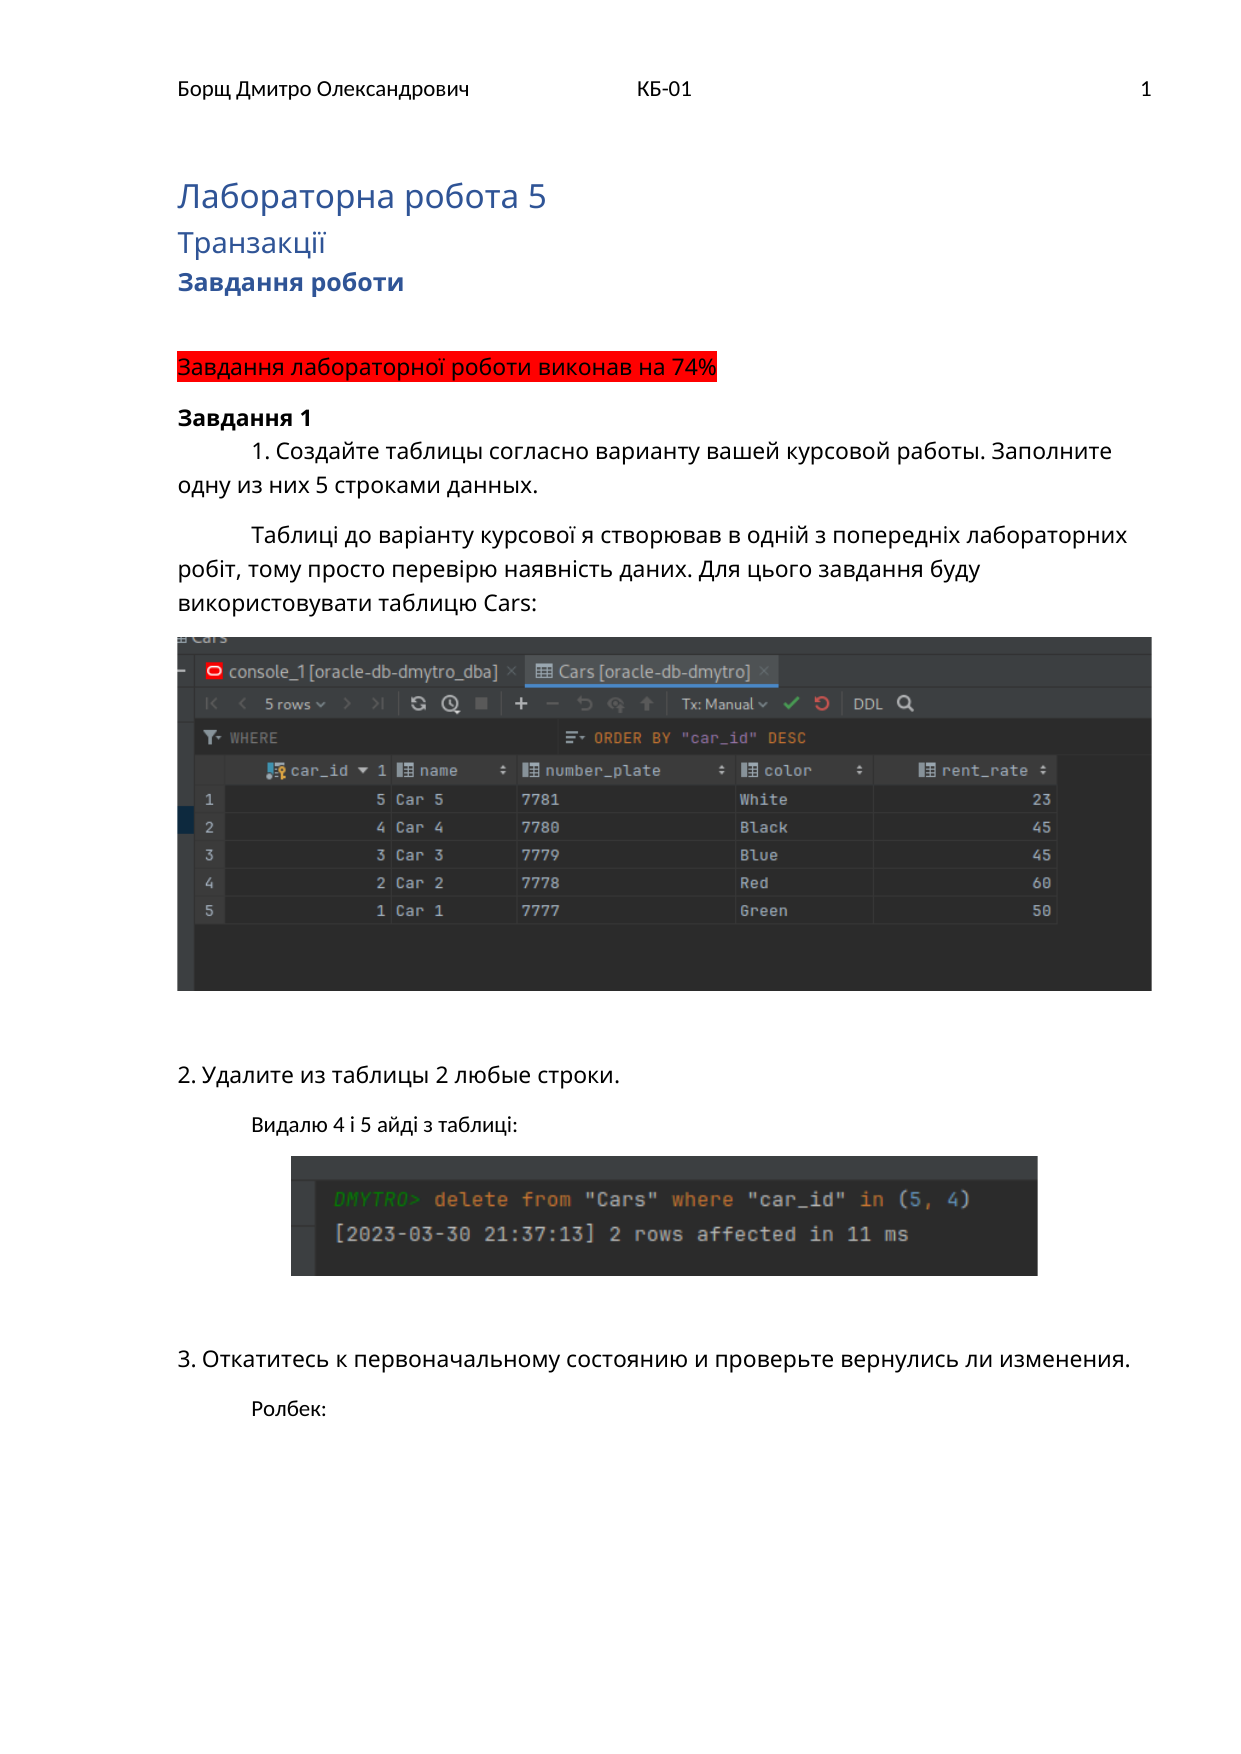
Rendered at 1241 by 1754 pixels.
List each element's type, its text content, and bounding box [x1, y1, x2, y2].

text 3. Откатитесь к первоначальному состоянию и проверьте вернулись ли изменения. [177, 1343, 1152, 1374]
text Таблиці до варіанту курсової я створював в одній з попередніх лабораторних робіт, тому просто перевірю наявність даних. Для цього завдання буду використовувати таблицю Cars: [177, 519, 1152, 618]
picture [177, 637, 1152, 991]
subtitle Лабораторна робота 5 Транзакції Завдання роботи [177, 173, 1152, 298]
picture [291, 1156, 1038, 1276]
text 2. Удалите из таблицы 2 любые строки. [177, 1059, 1152, 1091]
text Завдання 1 1. Создайте таблицы согласно варианту вашей курсовой работы. Заполните одну из них 5 строками данных. [177, 401, 1152, 500]
text Завдання лабораторної роботи виконав на 74% [177, 351, 1152, 382]
text Ролбек: [177, 1394, 1152, 1422]
text Видалю 4 і 5 айді з таблиці: [177, 1110, 1152, 1138]
